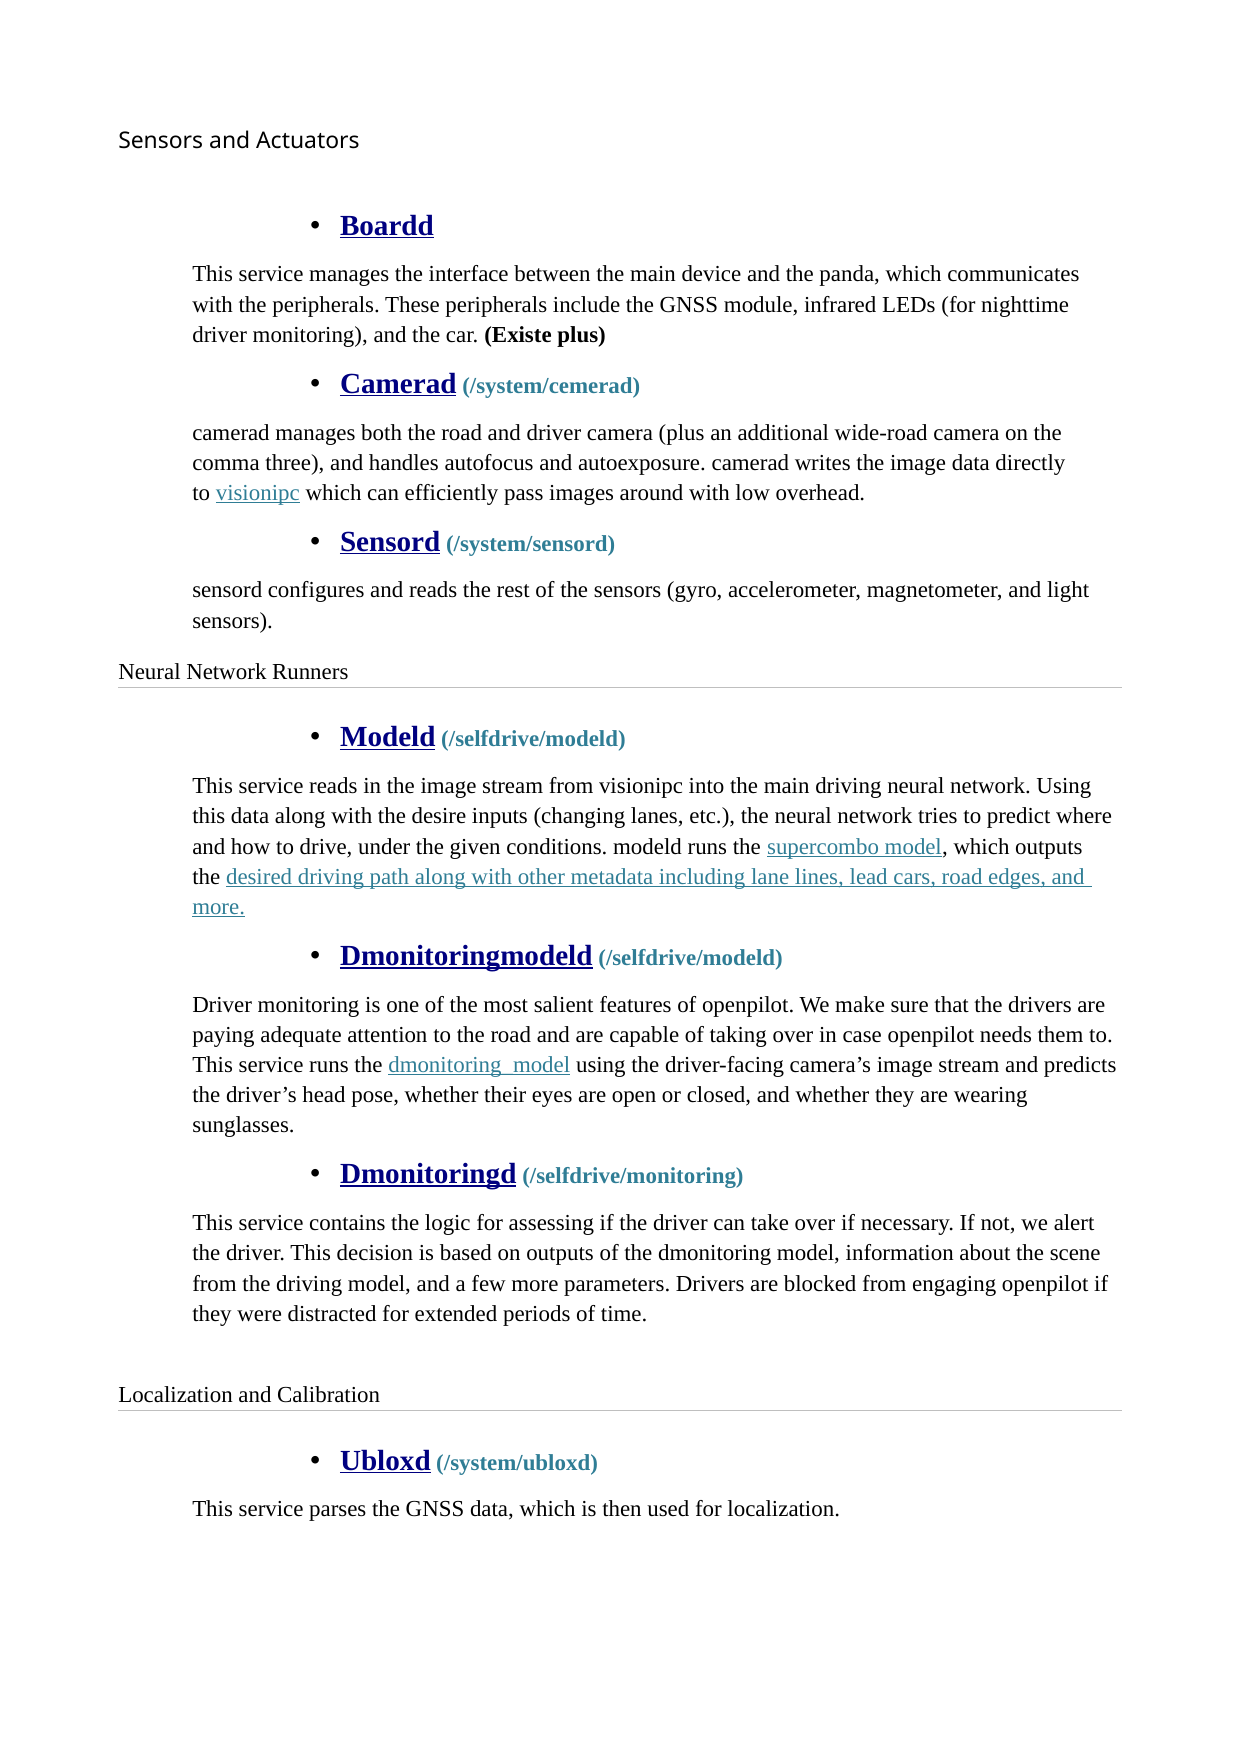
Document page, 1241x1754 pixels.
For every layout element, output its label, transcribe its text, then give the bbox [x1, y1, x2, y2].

list This service manages the interface between the main device and the panda, which communicates with the peripherals. These peripherals include the GNSS module, infrared LEDs (for nighttime driver monitoring), and the car. (Existe plus) [118, 261, 1122, 347]
list Driver monitoring is one of the most salient features of openpilot. We make sure that the drivers are paying adequate attention to the road and are capable of taking over in case openpilot needs them to. This service runs the dmonitoring_model using the driver-facing camera’s image stream and predicts the driver’s head pose, whether their eyes are open or closed, and whether they are wearing sunglasses. [118, 991, 1122, 1138]
list This service parses the GNSS data, which is then used for localization. [118, 1496, 1122, 1522]
subtitle Dmonitoringd (/selfdrive/monitoring) [310, 1156, 1122, 1190]
list This service reads in the image stream from visionipc into the main driving neural network. Using this data along with the desire inputs (changing lanes, etc.), the neural network tries to predict where and how to drive, under the given conditions. modeld runs the supercombo model, which outputs the desired driving path along with other metadata including lane lines, lead cars, road edges, and more. [118, 772, 1122, 919]
subtitle Camerad (/system/cemerad) [310, 366, 1122, 399]
list camerad manages both the road and driver camera (plus an additional wide-road camera on the comma three), and handles autofocus and autoexposure. camerad writes the image data directly to visionipc which can efficiently pass images around with low overhead. [118, 418, 1122, 505]
subtitle Ubloxd (/system/ubloxd) [310, 1443, 1122, 1476]
subtitle Dmonitoringmodeld (/selfdrive/modeld) [310, 938, 1122, 972]
list This service contains the logic for assessing if the driver can take over if necessary. If not, we alert the driver. This decision is based on outputs of the dmonitoring model, information about the scene from the driving model, and a few more parameters. Drivers are blocked from engaging openpilot if they were distracted for extended periods of time. [118, 1209, 1122, 1326]
subtitle Modeld (/selfdrive/modeld) [310, 719, 1122, 753]
subtitle Boardd [310, 208, 1122, 241]
subtitle Sensord (/system/sensord) [310, 524, 1122, 557]
list sensord configures and reads the rest of the sensors (gyro, accelerometer, magnetometer, and light sensors). [118, 577, 1122, 633]
subtitle Neural Network Runners [118, 658, 1122, 687]
subtitle Localization and Calibration [118, 1381, 1122, 1410]
subtitle Sensors and Actuators [118, 118, 1122, 156]
